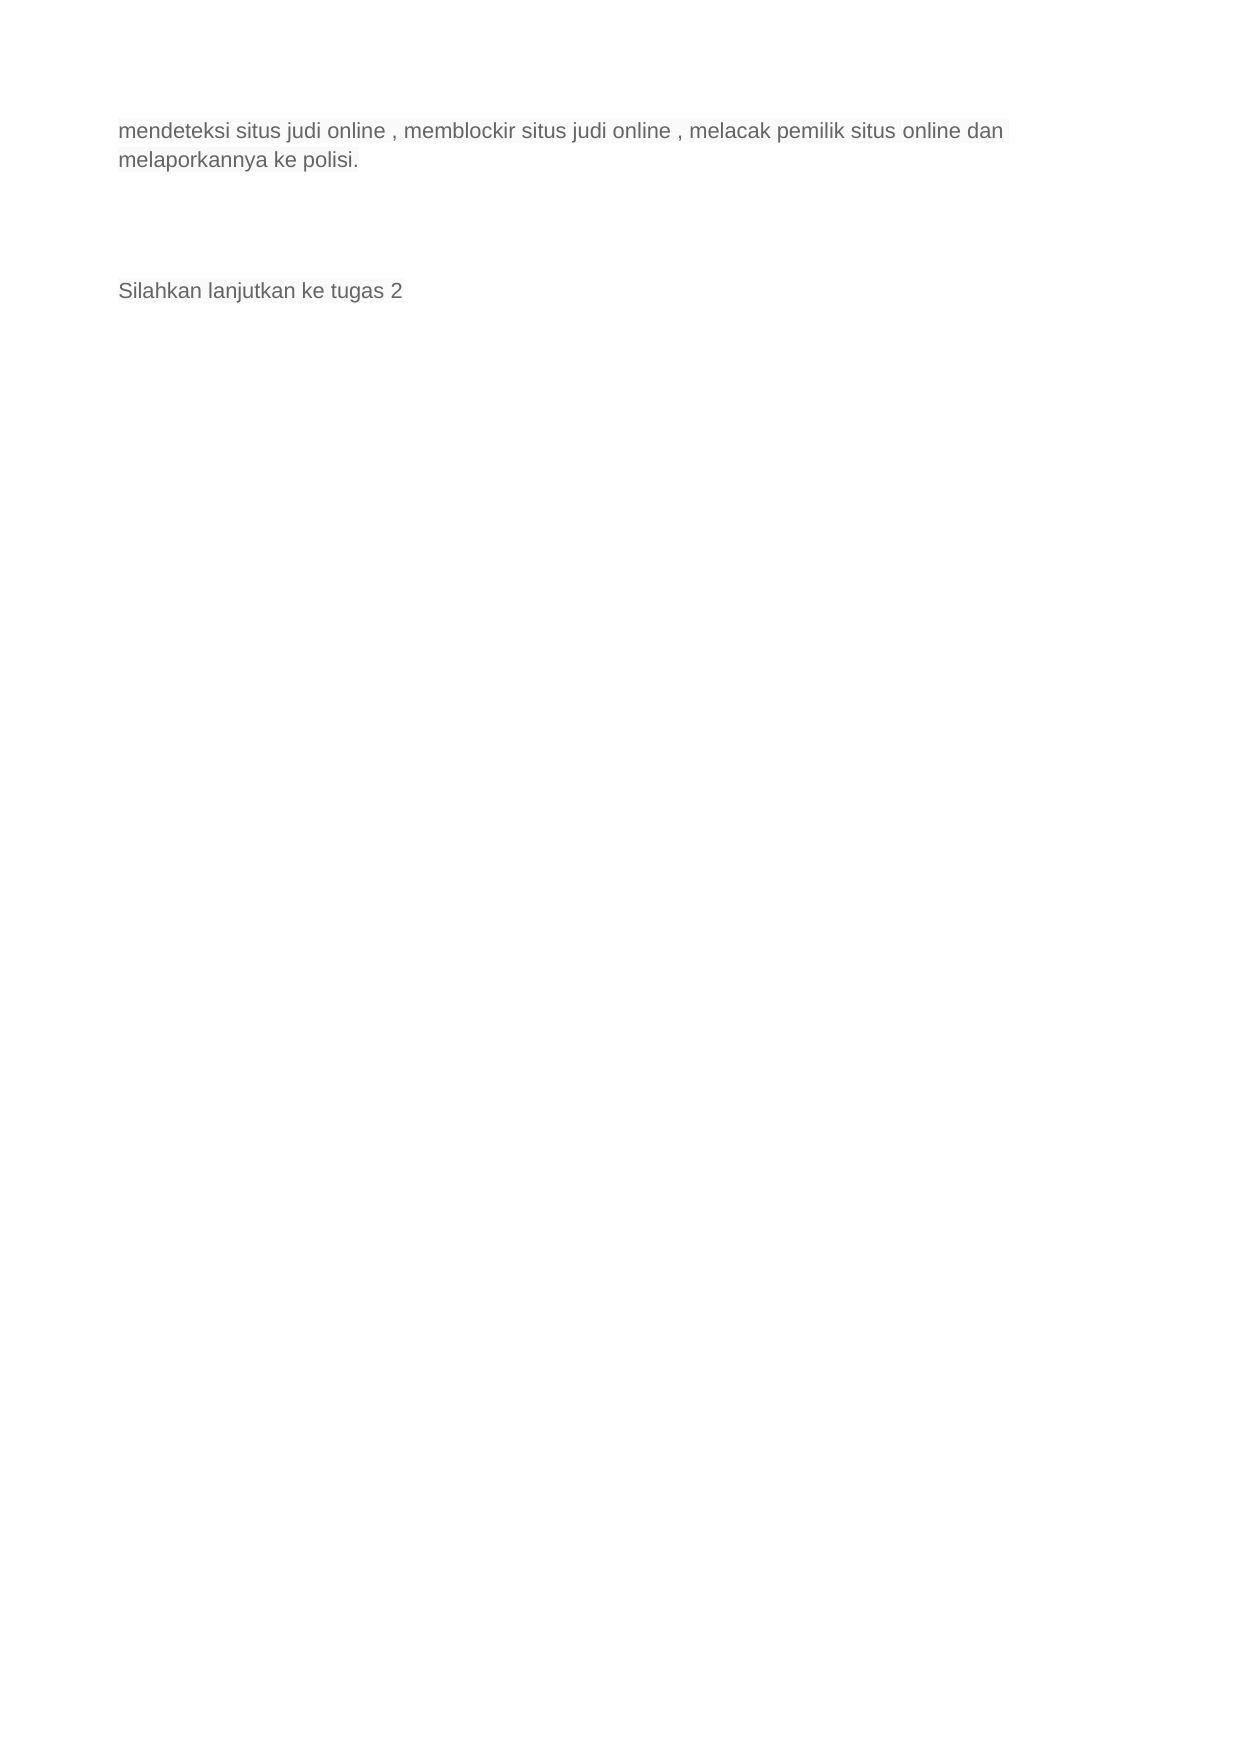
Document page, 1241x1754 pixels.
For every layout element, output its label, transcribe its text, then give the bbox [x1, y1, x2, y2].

text mendeteksi situs judi online , memblockir situs judi online , melacak pemilik situs online dan melaporkannya ke polisi. [118, 118, 1122, 172]
text Silahkan lanjutkan ke tugas 2 [118, 278, 1122, 303]
